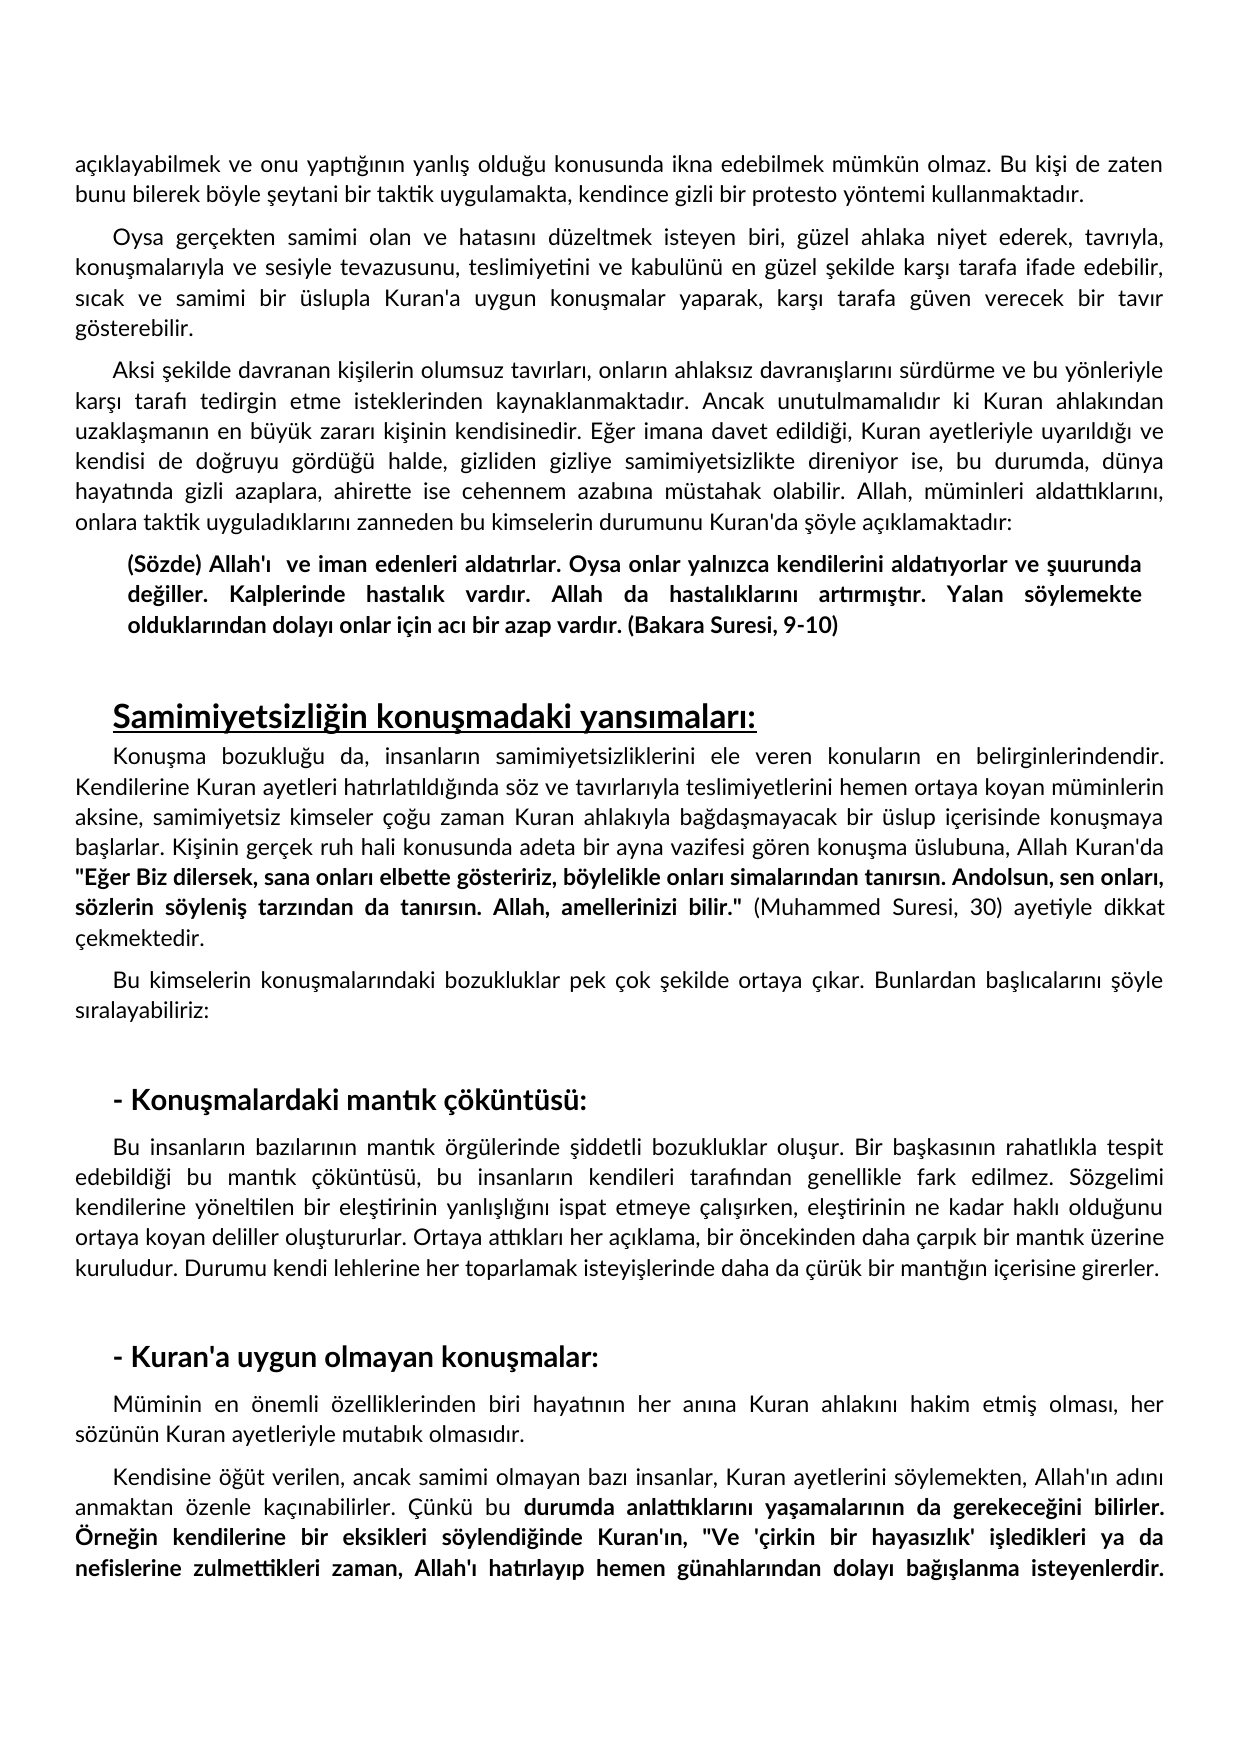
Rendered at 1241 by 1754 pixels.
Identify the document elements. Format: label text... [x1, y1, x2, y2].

text (Sözde) Allah'ı ve iman edenleri aldatırlar. Oysa onlar yalnızca kendilerini aldatıyorlar ve şuurunda değiller. Kalplerinde hastalık vardır. Allah da hastalıklarını artırmıştır. Yalan söylemekte olduklarından dolayı onlar için acı bir azap vardır. (Bakara Suresi, 9-10) [127, 550, 1143, 638]
text Müminin en önemli özelliklerinden biri hayatının her anına Kuran ahlakını hakim etmiş olması, her sözünün Kuran ayetleriyle mutabık olmasıdır. [75, 1390, 1165, 1447]
text açıklayabilmek ve onu yaptığının yanlış olduğu konusunda ikna edebilmek mümkün olmaz. Bu kişi de zaten bunu bilerek böyle şeytani bir taktik uygulamakta, kendince gizli bir protesto yöntemi kullanmaktadır. [75, 150, 1165, 208]
text - Konuşmalardaki mantık çöküntüsü: [75, 1082, 1165, 1117]
text - Kuran'a uygun olmayan konuşmalar: [75, 1339, 1165, 1374]
text Bu insanların bazılarının mantık örgülerinde şiddetli bozukluklar oluşur. Bir başkasının rahatlıkla tespit edebildiği bu mantık çöküntüsü, bu insanların kendileri tarafından genellikle fark edilmez. Sözgelimi kendilerine yöneltilen bir eleştirinin yanlışlığını ispat etmeye çalışırken, eleştirinin ne kadar haklı olduğunu ortaya koyan deliller oluştururlar. Ortaya attıkları her açıklama, bir öncekinden daha çarpık bir mantık üzerine kuruludur. Durumu kendi lehlerine her toparlamak isteyişlerinde daha da çürük bir mantığın içerisine girerler. [75, 1133, 1165, 1281]
text Aksi şekilde davranan kişilerin olumsuz tavırları, onların ahlaksız davranışlarını sürdürme ve bu yönleriyle karşı tarafı tedirgin etme isteklerinden kaynaklanmaktadır. Ancak unutulmamalıdır ki Kuran ahlakından uzaklaşmanın en büyük zararı kişinin kendisinedir. Eğer imana davet edildiği, Kuran ayetleriyle uyarıldığı ve kendisi de doğruyu gördüğü halde, gizliden gizliye samimiyetsizlikte direniyor ise, bu durumda, dünya hayatında gizli azaplara, ahirette ise cehennem azabına müstahak olabilir. Allah, müminleri aldattıklarını, onlara taktik uyguladıklarını zanneden bu kimselerin durumunu Kuran'da şöyle açıklamaktadır: [75, 356, 1165, 535]
subtitle Samimiyetsizliğin konuşmadaki yansımaları: [112, 696, 1165, 736]
text Kendisine öğüt verilen, ancak samimi olmayan bazı insanlar, Kuran ayetlerini söylemekten, Allah'ın adını anmaktan özenle kaçınabilirler. Çünkü bu durumda anlattıklarını yaşamalarının da gerekeceğini bilirler. Örneğin kendilerine bir eksikleri söylendiğinde Kuran'ın, "Ve 'çirkin bir hayasızlık' işledikleri ya da nefislerine zulmettikleri zaman, Allah'ı hatırlayıp hemen günahlarından dolayı bağışlanma isteyenlerdir. [75, 1463, 1165, 1581]
text Bu kimselerin konuşmalarındaki bozukluklar pek çok şekilde ortaya çıkar. Bunlardan başlıcalarını şöyle sıralayabiliriz: [75, 966, 1165, 1024]
text Konuşma bozukluğu da, insanların samimiyetsizliklerini ele veren konuların en belirginlerindendir. Kendilerine Kuran ayetleri hatırlatıldığında söz ve tavırlarıyla teslimiyetlerini hemen ortaya koyan müminlerin aksine, samimiyetsiz kimseler çoğu zaman Kuran ahlakıyla bağdaşmayacak bir üslup içerisinde konuşmaya başlarlar. Kişinin gerçek ruh hali konusunda adeta bir ayna vazifesi gören konuşma üslubuna, Allah Kuran'da "Eğer Biz dilersek, sana onları elbette gösteririz, böylelikle onları simalarından tanırsın. Andolsun, sen onları, sözlerin söyleniş tarzından da tanırsın. Allah, amellerinizi bilir." (Muhammed Suresi, 30) ayetiyle dikkat çekmektedir. [75, 742, 1165, 951]
text Oysa gerçekten samimi olan ve hatasını düzeltmek isteyen biri, güzel ahlaka niyet ederek, tavrıyla, konuşmalarıyla ve sesiyle tevazusunu, teslimiyetini ve kabulünü en güzel şekilde karşı tarafa ifade edebilir, sıcak ve samimi bir üslupla Kuran'a uygun konuşmalar yaparak, karşı tarafa güven verecek bir tavır gösterebilir. [75, 223, 1165, 341]
